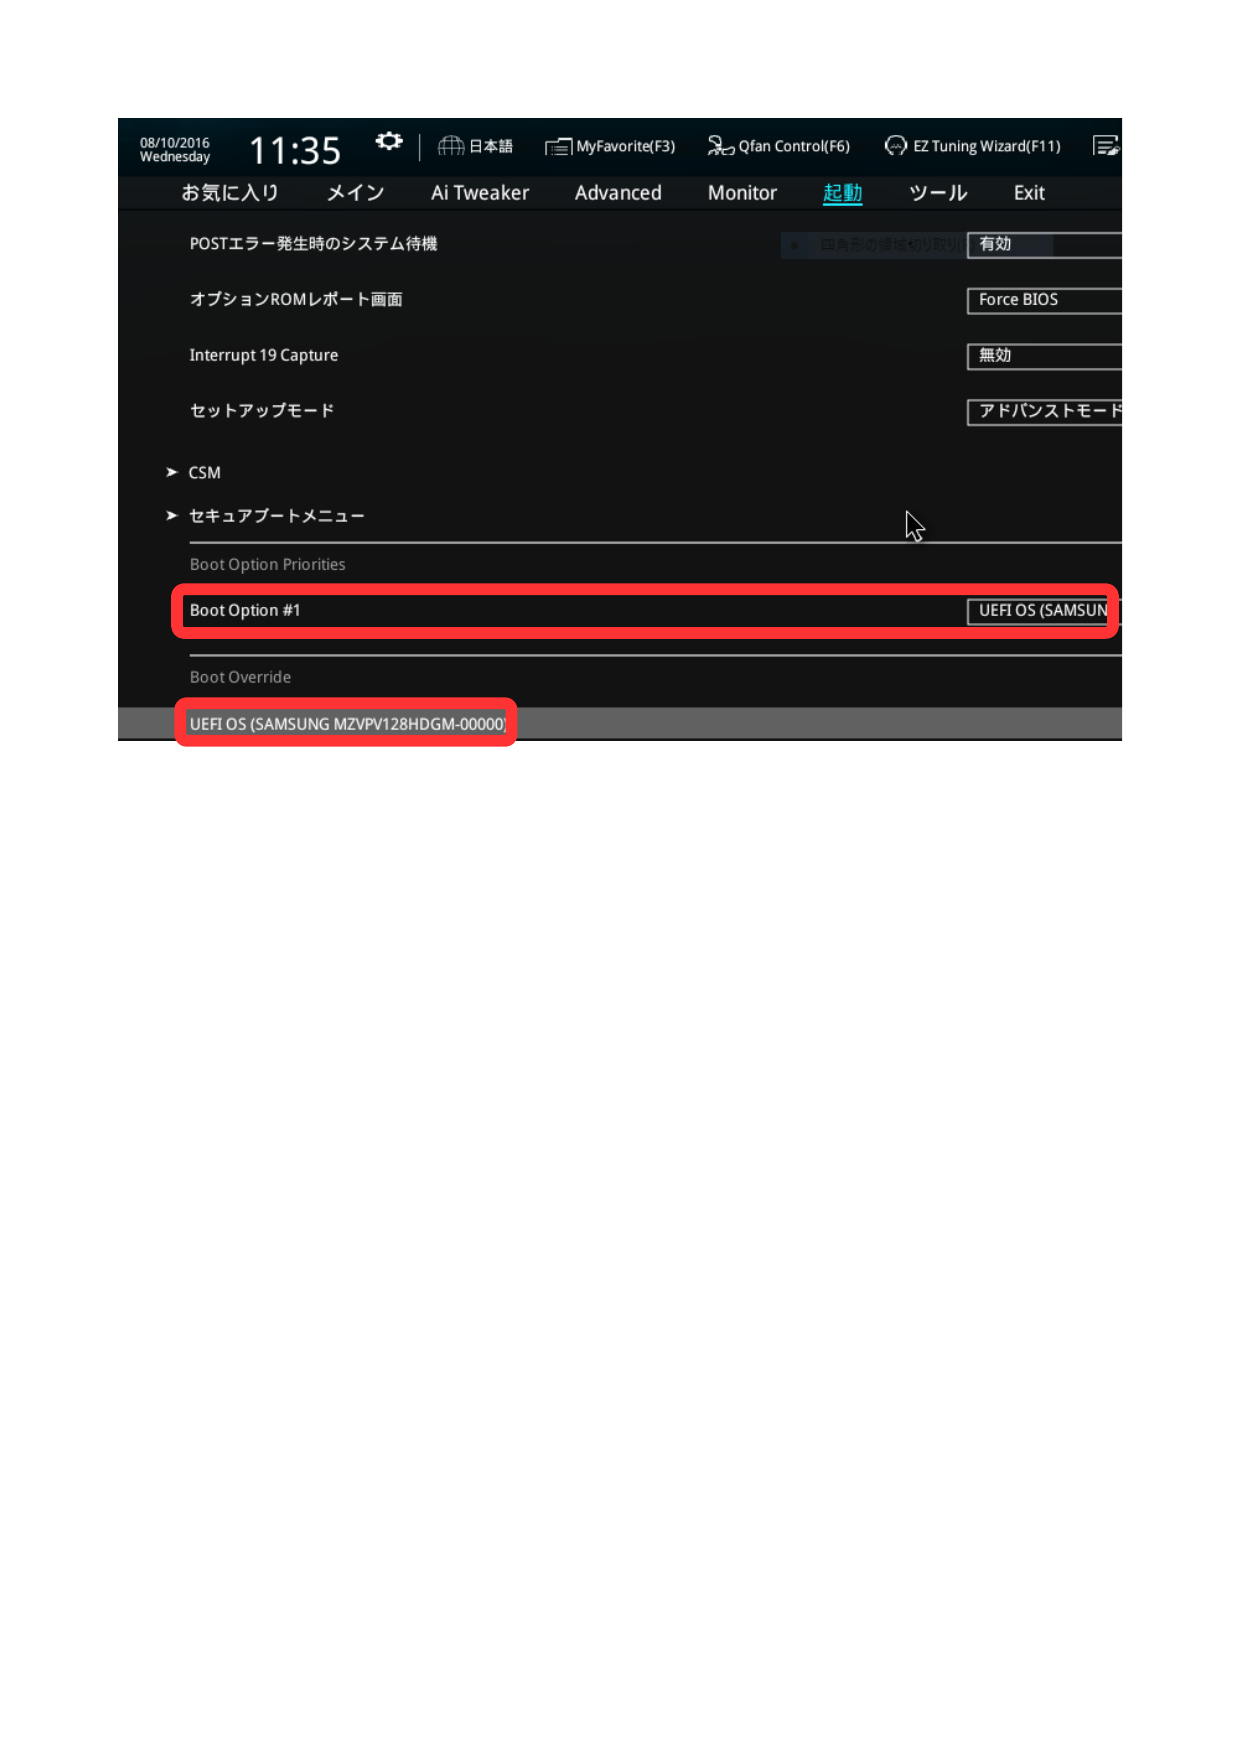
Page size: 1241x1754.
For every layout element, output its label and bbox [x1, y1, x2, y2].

picture [118, 118, 1123, 741]
picture [187, 710, 505, 734]
